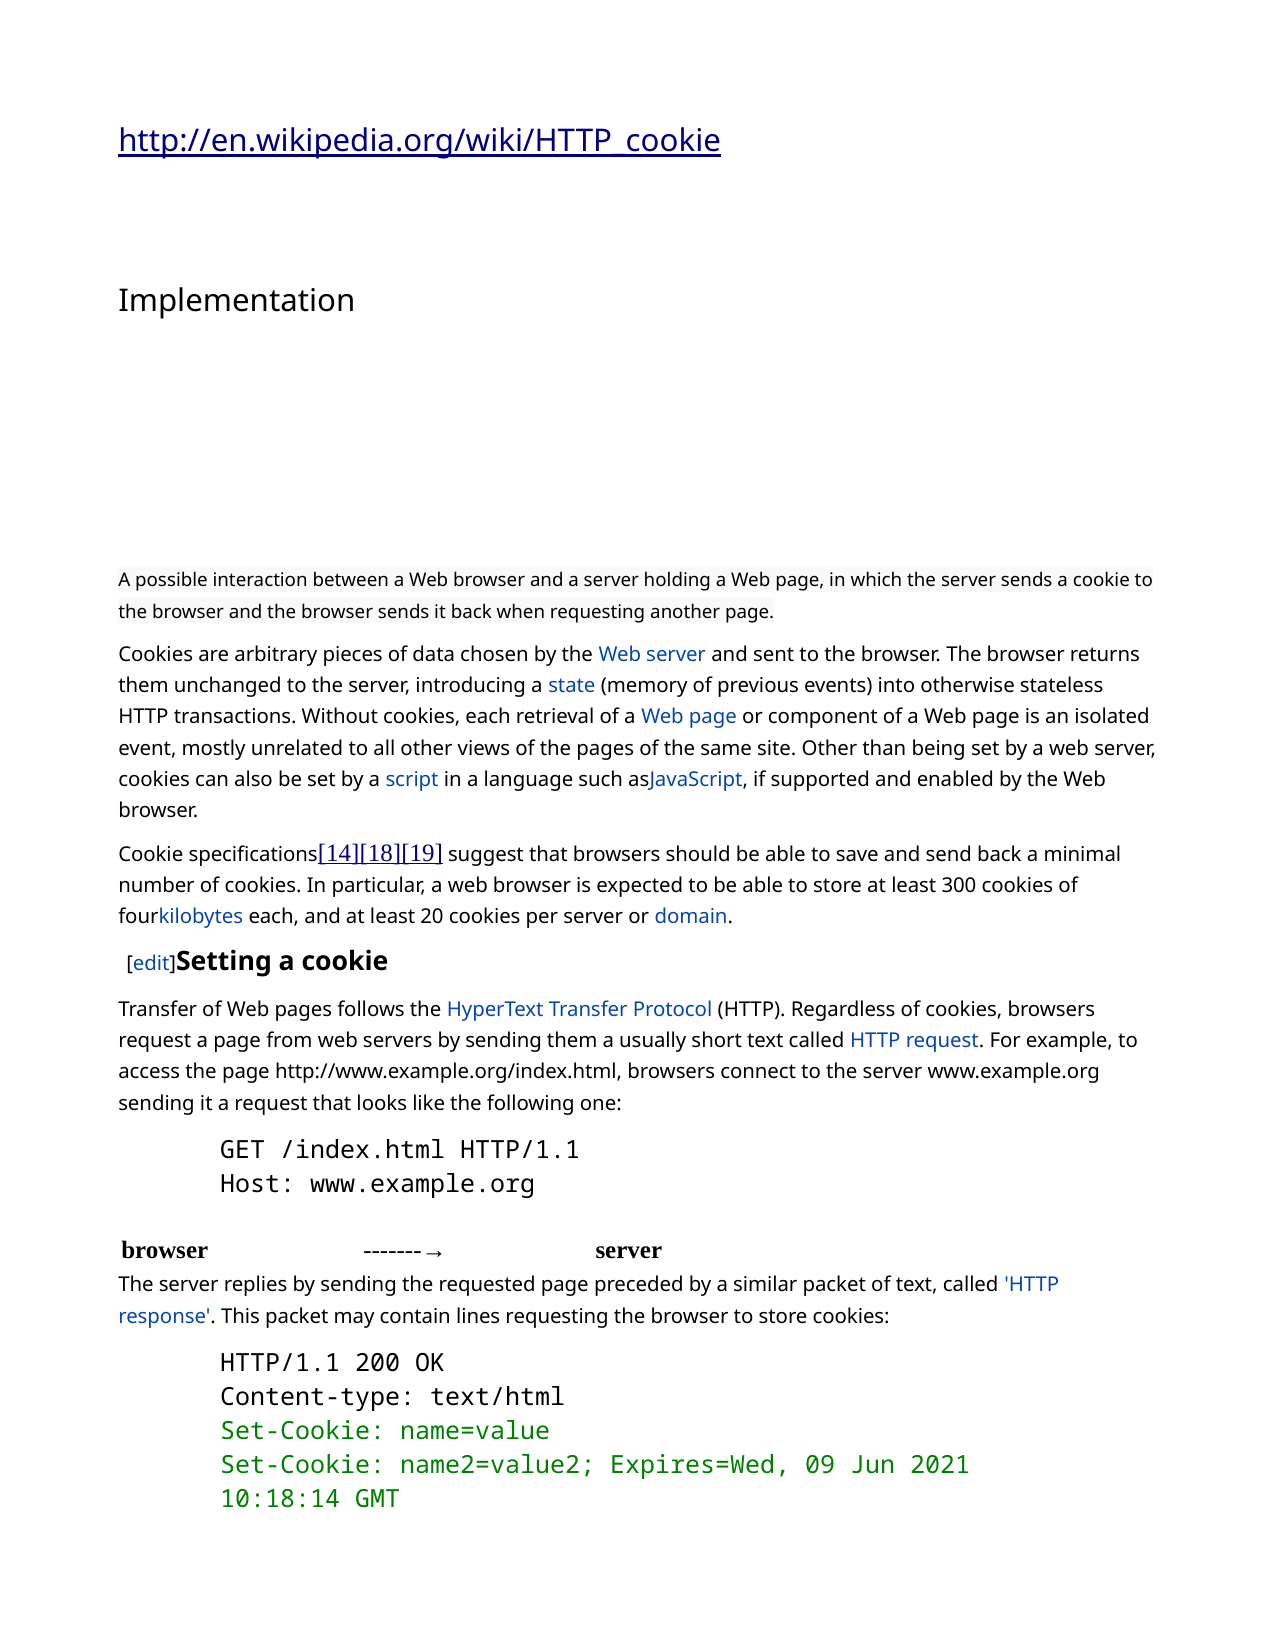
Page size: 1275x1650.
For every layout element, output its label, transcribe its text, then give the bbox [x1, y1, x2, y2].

text Cookie specifications[14][18][19] suggest that browsers should be able to save and send back a minimal number of cookies. In particular, a web browser is expected to be able to store at least 300 cookies of fourkilobytes each, and at least 20 cookies per server or domain. [118, 836, 1157, 930]
table_cell -------→ [217, 1232, 592, 1266]
table_header [118, 1129, 217, 1232]
table_header HTTP/1.1 200 OK Content-type: text/html Set-Cookie: name=value Set-Cookie: name2=value2; Expires=Wed, 09 Jun 2021 10:18:14 GMT [217, 1341, 1075, 1518]
table_header [1075, 1341, 1157, 1518]
text Cookies are arbitrary pieces of data chosen by the Web server and sent to the browser. The browser returns them unchanged to the server, introducing a state (memory of previous events) into otherwise stateless HTTP transactions. Without cookies, each retrieval of a Web page or component of a Web page is an isolated event, mostly unrelated to all other views of the pages of the same site. Other than being set by a web server, cookies can also be set by a script in a language such asJavaScript, if supported and enabled by the Web browser. [118, 636, 1157, 823]
subtitle [edit]Setting a cookie [126, 942, 1157, 978]
text http://en.wikipedia.org/wiki/HTTP_cookie [118, 118, 1157, 161]
table_cell browser [118, 1232, 217, 1266]
table_header GET /index.html HTTP/1.1 Host: www.example.org [217, 1129, 592, 1232]
table_header [593, 1129, 674, 1232]
text Transfer of Web pages follows the HyperText Transfer Protocol (HTTP). Regardless of cookies, browsers request a page from web servers by sending them a usually short text called HTTP request. For example, to access the page http://www.example.org/index.html, browsers connect to the server www.example.org sending it a request that looks like the following one: [118, 991, 1157, 1116]
subtitle Implementation [118, 278, 1157, 321]
table_cell server [593, 1232, 674, 1266]
text The server replies by sending the requested page preceded by a similar packet of text, called 'HTTP response'. This packet may contain lines requesting the browser to store cookies: [118, 1266, 1157, 1329]
table_header [118, 1341, 217, 1518]
text A possible interaction between a Web browser and a server holding a Web page, in which the server sends a cookie to the browser and the browser sends it back when requesting another page. [118, 561, 1157, 623]
